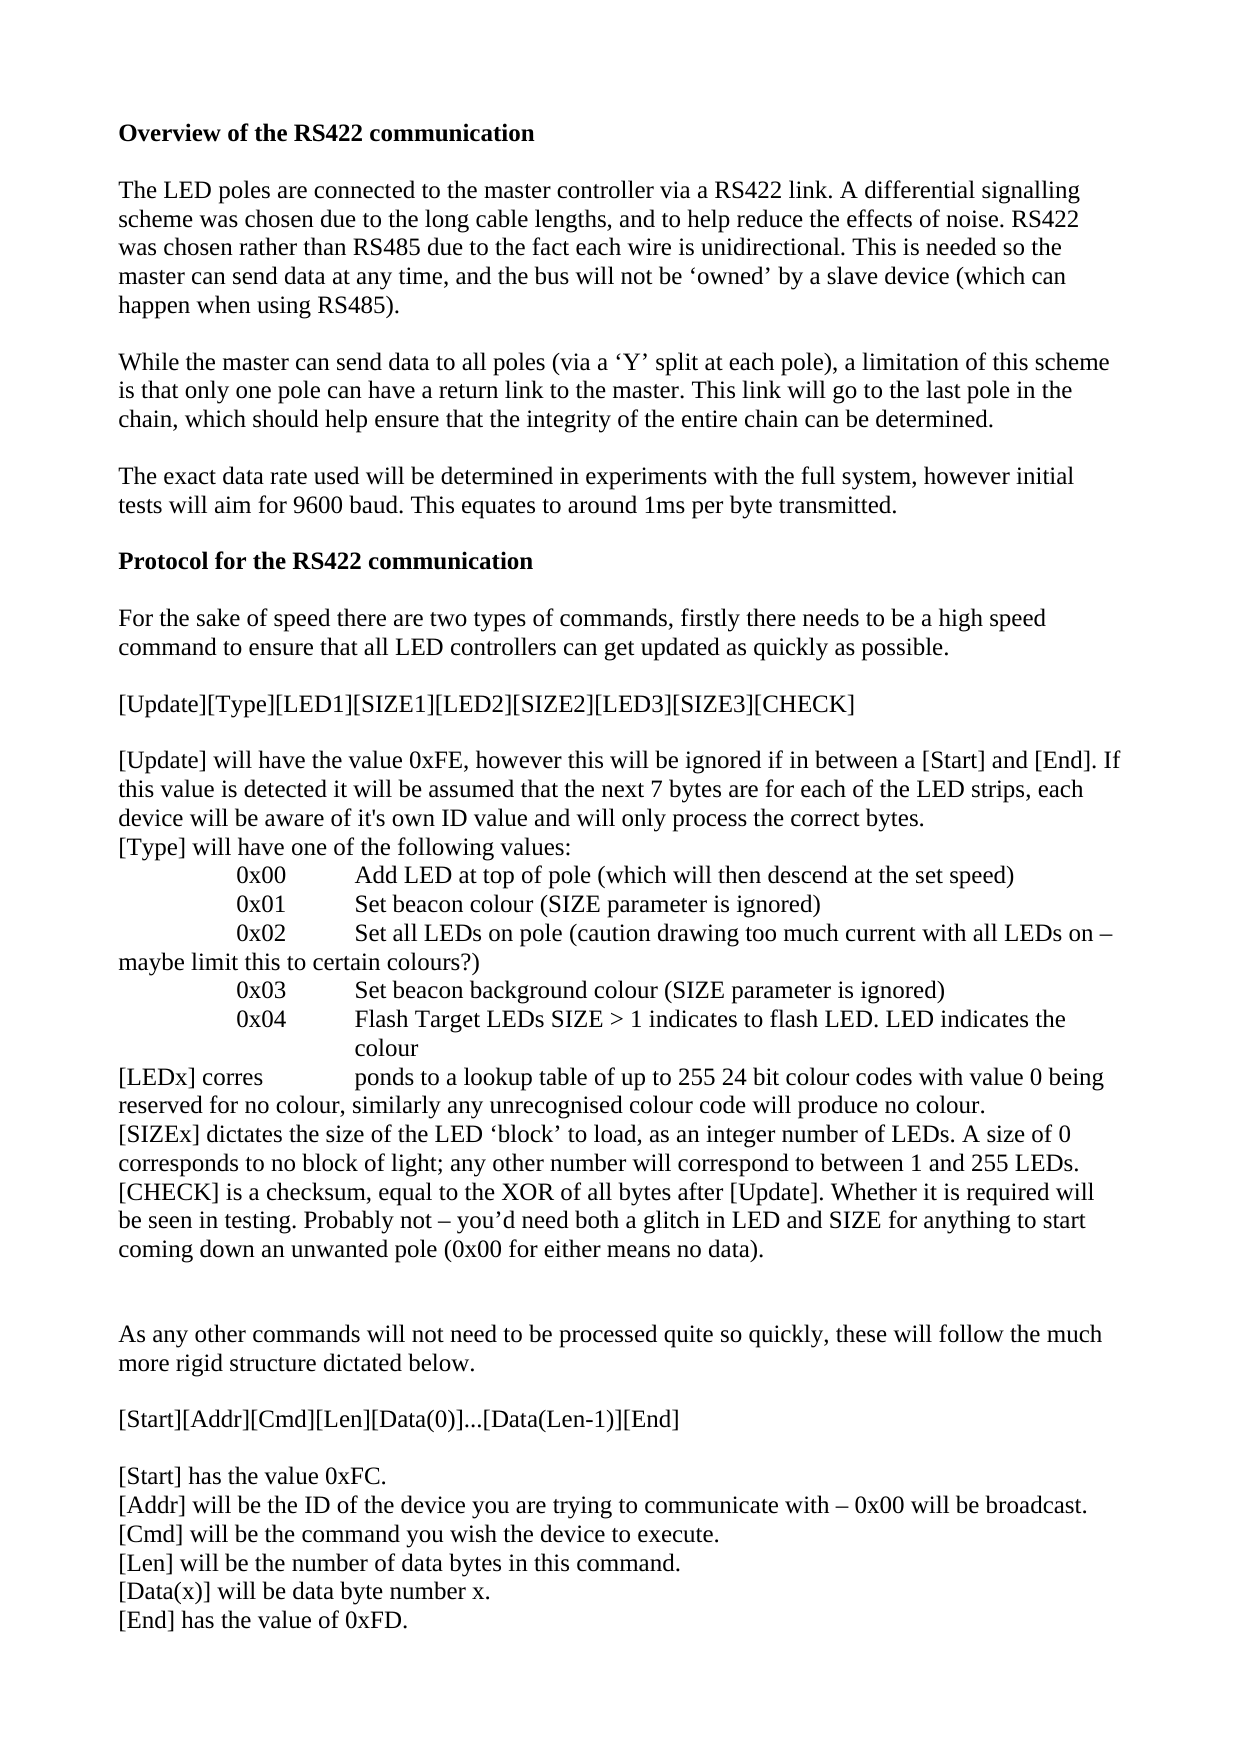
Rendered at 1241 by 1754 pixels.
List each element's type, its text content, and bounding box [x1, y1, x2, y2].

text [Data(x)] will be data byte number x. [118, 1576, 1122, 1605]
text [End] has the value of 0xFD. [118, 1605, 1122, 1634]
text 0x02 Set all LEDs on pole (caution drawing too much current with all LEDs on – maybe limit this to certain colours?) [118, 918, 1122, 976]
text The exact data rate used will be determined in experiments with the full system, however initial tests will aim for 9600 baud. This equates to around 1ms per byte transmitted. [118, 461, 1122, 518]
text While the master can send data to all poles (via a ‘Y’ split at each pole), a limitation of this scheme is that only one pole can have a return link to the master. This link will go to the last pole in the chain, which should help ensure that the integrity of the entire chain can be determined. [118, 347, 1122, 433]
text The LED poles are connected to the master controller via a RS422 link. A differential signalling scheme was chosen due to the long cable lengths, and to help reduce the effects of noise. RS422 was chosen rather than RS485 due to the fact each wire is unidirectional. This is needed so the master can send data at any time, and the bus will not be ‘owned’ by a slave device (which can happen when using RS485). [118, 175, 1122, 319]
text Protocol for the RS422 communication [118, 546, 1122, 575]
text [Start] has the value 0xFC. [118, 1461, 1122, 1490]
text [CHECK] is a checksum, equal to the XOR of all bytes after [Update]. Whether it is required will be seen in testing. Probably not – you’d need both a glitch in LED and SIZE for anything to start coming down an unwanted pole (0x00 for either means no data). [118, 1177, 1122, 1263]
text [LEDx] corres ponds to a lookup table of up to 255 24 bit colour codes with value 0 being reserved for no colour, similarly any unrecognised colour code will produce no colour. [118, 1062, 1122, 1119]
text [Addr] will be the ID of the device you are trying to communicate with – 0x00 will be broadcast. [118, 1490, 1122, 1519]
text 0x04 Flash Target LEDs SIZE > 1 indicates to flash LED. LED indicates the colour [118, 1004, 1122, 1062]
text [Update] will have the value 0xFE, however this will be ignored if in between a [Start] and [End]. If this value is detected it will be assumed that the next 7 bytes are for each of the LED strips, each device will be aware of it's own ID value and will only process the correct bytes. [118, 746, 1122, 832]
text 0x00 Add LED at top of pole (which will then descend at the set speed) [118, 861, 1122, 889]
text [SIZEx] dictates the size of the LED ‘block’ to load, as an integer number of LEDs. A size of 0 corresponds to no block of light; any other number will correspond to between 1 and 255 LEDs. [118, 1119, 1122, 1177]
text 0x03 Set beacon background colour (SIZE parameter is ignored) [118, 976, 1122, 1004]
text [Update][Type][LED1][SIZE1][LED2][SIZE2][LED3][SIZE3][CHECK] [118, 689, 1122, 717]
text [Len] will be the number of data bytes in this command. [118, 1548, 1122, 1576]
text [Cmd] will be the command you wish the device to execute. [118, 1519, 1122, 1548]
text For the sake of speed there are two types of commands, firstly there needs to be a high speed command to ensure that all LED controllers can get updated as quickly as possible. [118, 603, 1122, 661]
text [Type] will have one of the following values: [118, 832, 1122, 861]
text 0x01 Set beacon colour (SIZE parameter is ignored) [118, 889, 1122, 918]
text As any other commands will not need to be processed quite so quickly, these will follow the much more rigid structure dictated below. [118, 1319, 1122, 1377]
text [Start][Addr][Cmd][Len][Data(0)]...[Data(Len-1)][End] [118, 1404, 1122, 1433]
text Overview of the RS422 communication [118, 118, 1122, 147]
